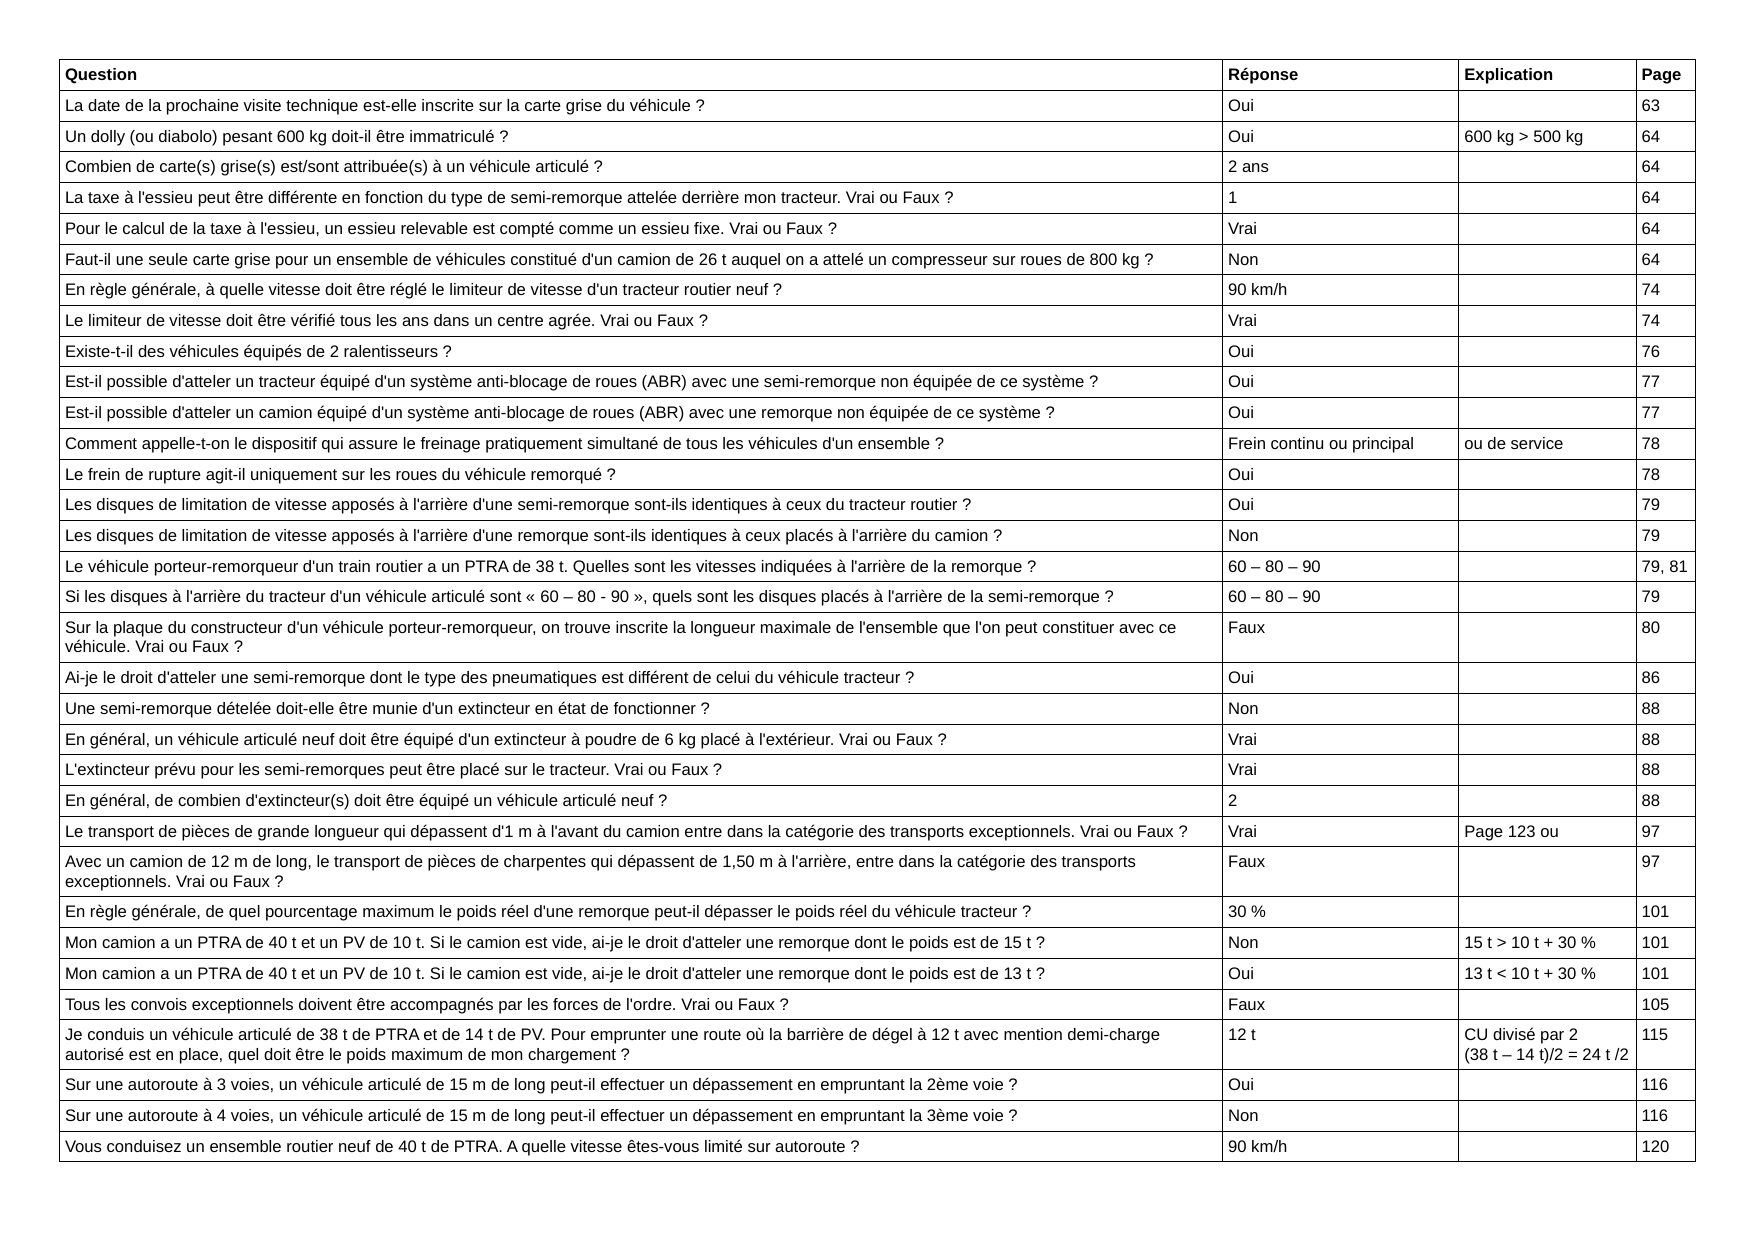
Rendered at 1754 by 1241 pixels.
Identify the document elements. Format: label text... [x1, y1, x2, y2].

table_cell 116 [1637, 1070, 1695, 1100]
table_cell [1459, 460, 1636, 489]
table_cell Vrai [1223, 755, 1458, 785]
table_cell Oui [1223, 490, 1458, 520]
table_cell 116 [1637, 1101, 1695, 1131]
table_cell Les disques de limitation de vitesse apposés à l'arrière d'une remorque sont-ils identiques à ceux placés à l'arrière du camion ? [60, 521, 1222, 551]
table_cell 79 [1637, 582, 1695, 612]
table_cell Est-il possible d'atteler un camion équipé d'un système anti-blocage de roues (ABR) avec une remorque non équipée de ce système ? [60, 398, 1222, 428]
table_cell 60 – 80 – 90 [1223, 552, 1458, 581]
table_cell [1459, 1132, 1636, 1161]
table_cell [1459, 694, 1636, 723]
table_cell 79, 81 [1637, 552, 1695, 581]
table_cell Vrai [1223, 725, 1458, 754]
table_cell Non [1223, 1101, 1458, 1131]
table_cell Oui [1223, 122, 1458, 151]
table_cell En général, de combien d'extincteur(s) doit être équipé un véhicule articulé neuf ? [60, 786, 1222, 816]
table_cell Combien de carte(s) grise(s) est/sont attribuée(s) à un véhicule articulé ? [60, 152, 1222, 182]
table_cell Oui [1223, 91, 1458, 121]
table_cell [1459, 337, 1636, 366]
table_cell 77 [1637, 367, 1695, 397]
table_cell 15 t > 10 t + 30 % [1459, 928, 1636, 958]
table_cell 88 [1637, 786, 1695, 816]
table_cell 13 t < 10 t + 30 % [1459, 959, 1636, 988]
table_cell [1459, 398, 1636, 428]
table_cell 86 [1637, 663, 1695, 693]
table_cell Oui [1223, 959, 1458, 988]
table_cell 64 [1637, 152, 1695, 182]
table_cell Non [1223, 521, 1458, 551]
table_cell 101 [1637, 928, 1695, 958]
table_cell Un dolly (ou diabolo) pesant 600 kg doit-il être immatriculé ? [60, 122, 1222, 151]
table_cell 115 [1637, 1020, 1695, 1069]
table_cell Sur une autoroute à 3 voies, un véhicule articulé de 15 m de long peut-il effectuer un dépassement en empruntant la 2ème voie ? [60, 1070, 1222, 1100]
table_cell Vous conduisez un ensemble routier neuf de 40 t de PTRA. A quelle vitesse êtes-vous limité sur autoroute ? [60, 1132, 1222, 1161]
table_cell La date de la prochaine visite technique est-elle inscrite sur la carte grise du véhicule ? [60, 91, 1222, 121]
table_cell Comment appelle-t-on le dispositif qui assure le freinage pratiquement simultané de tous les véhicules d'un ensemble ? [60, 429, 1222, 458]
table_cell Pour le calcul de la taxe à l'essieu, un essieu relevable est compté comme un essieu fixe. Vrai ou Faux ? [60, 214, 1222, 243]
table_cell [1459, 990, 1636, 1019]
table_cell Le transport de pièces de grande longueur qui dépassent d'1 m à l'avant du camion entre dans la catégorie des transports exceptionnels. Vrai ou Faux ? [60, 817, 1222, 846]
table_cell 74 [1637, 275, 1695, 305]
table_cell CU divisé par 2 (38 t – 14 t)/2 = 24 t /2 [1459, 1020, 1636, 1069]
table_cell En règle générale, à quelle vitesse doit être réglé le limiteur de vitesse d'un tracteur routier neuf ? [60, 275, 1222, 305]
table_cell 78 [1637, 429, 1695, 458]
table_cell Non [1223, 245, 1458, 274]
table_cell 90 km/h [1223, 1132, 1458, 1161]
table_cell [1459, 91, 1636, 121]
table_cell En règle générale, de quel pourcentage maximum le poids réel d'une remorque peut-il dépasser le poids réel du véhicule tracteur ? [60, 897, 1222, 927]
table_cell [1459, 582, 1636, 612]
table_cell [1459, 847, 1636, 896]
table_cell L'extincteur prévu pour les semi-remorques peut être placé sur le tracteur. Vrai ou Faux ? [60, 755, 1222, 785]
table_cell Le véhicule porteur-remorqueur d'un train routier a un PTRA de 38 t. Quelles sont les vitesses indiquées à l'arrière de la remorque ? [60, 552, 1222, 581]
table_cell [1459, 275, 1636, 305]
table_cell 60 – 80 – 90 [1223, 582, 1458, 612]
table_cell Existe-t-il des véhicules équipés de 2 ralentisseurs ? [60, 337, 1222, 366]
table_cell 101 [1637, 959, 1695, 988]
table_cell Sur la plaque du constructeur d'un véhicule porteur-remorqueur, on trouve inscrite la longueur maximale de l'ensemble que l'on peut constituer avec ce véhicule. Vrai ou Faux ? [60, 613, 1222, 662]
table_cell Une semi-remorque dételée doit-elle être munie d'un extincteur en état de fonctionner ? [60, 694, 1222, 723]
table_cell 2 ans [1223, 152, 1458, 182]
table_cell 64 [1637, 183, 1695, 213]
table_cell [1459, 552, 1636, 581]
table_cell Je conduis un véhicule articulé de 38 t de PTRA et de 14 t de PV. Pour emprunter une route où la barrière de dégel à 12 t avec mention demi-charge autorisé est en place, quel doit être le poids maximum de mon chargement ? [60, 1020, 1222, 1069]
table_cell Oui [1223, 398, 1458, 428]
table_cell Oui [1223, 460, 1458, 489]
table_cell Sur une autoroute à 4 voies, un véhicule articulé de 15 m de long peut-il effectuer un dépassement en empruntant la 3ème voie ? [60, 1101, 1222, 1131]
table_cell Mon camion a un PTRA de 40 t et un PV de 10 t. Si le camion est vide, ai-je le droit d'atteler une remorque dont le poids est de 13 t ? [60, 959, 1222, 988]
table_cell ou de service [1459, 429, 1636, 458]
table_cell Oui [1223, 337, 1458, 366]
table_cell [1459, 1101, 1636, 1131]
table_cell [1459, 183, 1636, 213]
table_cell [1459, 725, 1636, 754]
table_cell Page 123 ou [1459, 817, 1636, 846]
table_cell 105 [1637, 990, 1695, 1019]
table_cell 74 [1637, 306, 1695, 336]
table_cell Faux [1223, 990, 1458, 1019]
table_cell 64 [1637, 214, 1695, 243]
table_cell Les disques de limitation de vitesse apposés à l'arrière d'une semi-remorque sont-ils identiques à ceux du tracteur routier ? [60, 490, 1222, 520]
table_header Question [60, 60, 1222, 90]
table_cell 88 [1637, 725, 1695, 754]
table_cell Faux [1223, 613, 1458, 662]
table_cell 76 [1637, 337, 1695, 366]
table_cell 80 [1637, 613, 1695, 662]
table_cell 63 [1637, 91, 1695, 121]
table_cell 12 t [1223, 1020, 1458, 1069]
table_cell 90 km/h [1223, 275, 1458, 305]
table_cell 97 [1637, 817, 1695, 846]
table_cell [1459, 245, 1636, 274]
table_cell 1 [1223, 183, 1458, 213]
table_cell Faut-il une seule carte grise pour un ensemble de véhicules constitué d'un camion de 26 t auquel on a attelé un compresseur sur roues de 800 kg ? [60, 245, 1222, 274]
table_cell [1459, 367, 1636, 397]
table_cell 78 [1637, 460, 1695, 489]
table_header Réponse [1223, 60, 1458, 90]
table_cell [1459, 663, 1636, 693]
table_cell Oui [1223, 367, 1458, 397]
table_cell Le frein de rupture agit-il uniquement sur les roues du véhicule remorqué ? [60, 460, 1222, 489]
table_cell 79 [1637, 490, 1695, 520]
table_cell Non [1223, 694, 1458, 723]
table_header Explication [1459, 60, 1636, 90]
table_cell Oui [1223, 1070, 1458, 1100]
table_cell 30 % [1223, 897, 1458, 927]
table_cell [1459, 613, 1636, 662]
table_cell [1459, 152, 1636, 182]
table_cell 2 [1223, 786, 1458, 816]
table_cell [1459, 306, 1636, 336]
table_cell 88 [1637, 694, 1695, 723]
table_cell Ai-je le droit d'atteler une semi-remorque dont le type des pneumatiques est différent de celui du véhicule tracteur ? [60, 663, 1222, 693]
table_cell Si les disques à l'arrière du tracteur d'un véhicule articulé sont « 60 – 80 - 90 », quels sont les disques placés à l'arrière de la semi-remorque ? [60, 582, 1222, 612]
table_cell En général, un véhicule articulé neuf doit être équipé d'un extincteur à poudre de 6 kg placé à l'extérieur. Vrai ou Faux ? [60, 725, 1222, 754]
table_cell 600 kg > 500 kg [1459, 122, 1636, 151]
table_cell Est-il possible d'atteler un tracteur équipé d'un système anti-blocage de roues (ABR) avec une semi-remorque non équipée de ce système ? [60, 367, 1222, 397]
table_header Page [1637, 60, 1695, 90]
table_cell Tous les convois exceptionnels doivent être accompagnés par les forces de l'ordre. Vrai ou Faux ? [60, 990, 1222, 1019]
table_cell 88 [1637, 755, 1695, 785]
table_cell [1459, 755, 1636, 785]
table_cell La taxe à l'essieu peut être différente en fonction du type de semi-remorque attelée derrière mon tracteur. Vrai ou Faux ? [60, 183, 1222, 213]
table_cell 97 [1637, 847, 1695, 896]
table_cell 120 [1637, 1132, 1695, 1161]
table_cell Vrai [1223, 817, 1458, 846]
table_cell [1459, 490, 1636, 520]
table_cell Vrai [1223, 306, 1458, 336]
table_cell Non [1223, 928, 1458, 958]
table_cell 64 [1637, 122, 1695, 151]
table_cell 79 [1637, 521, 1695, 551]
table_cell Oui [1223, 663, 1458, 693]
table_cell 64 [1637, 245, 1695, 274]
table_cell 101 [1637, 897, 1695, 927]
table_cell 77 [1637, 398, 1695, 428]
table_cell [1459, 214, 1636, 243]
table_cell Le limiteur de vitesse doit être vérifié tous les ans dans un centre agrée. Vrai ou Faux ? [60, 306, 1222, 336]
table_cell [1459, 521, 1636, 551]
table_cell Frein continu ou principal [1223, 429, 1458, 458]
table_cell Avec un camion de 12 m de long, le transport de pièces de charpentes qui dépassent de 1,50 m à l'arrière, entre dans la catégorie des transports exceptionnels. Vrai ou Faux ? [60, 847, 1222, 896]
table_cell [1459, 1070, 1636, 1100]
table_cell [1459, 897, 1636, 927]
table_cell Vrai [1223, 214, 1458, 243]
table_cell [1459, 786, 1636, 816]
table_cell Mon camion a un PTRA de 40 t et un PV de 10 t. Si le camion est vide, ai-je le droit d'atteler une remorque dont le poids est de 15 t ? [60, 928, 1222, 958]
table_cell Faux [1223, 847, 1458, 896]
